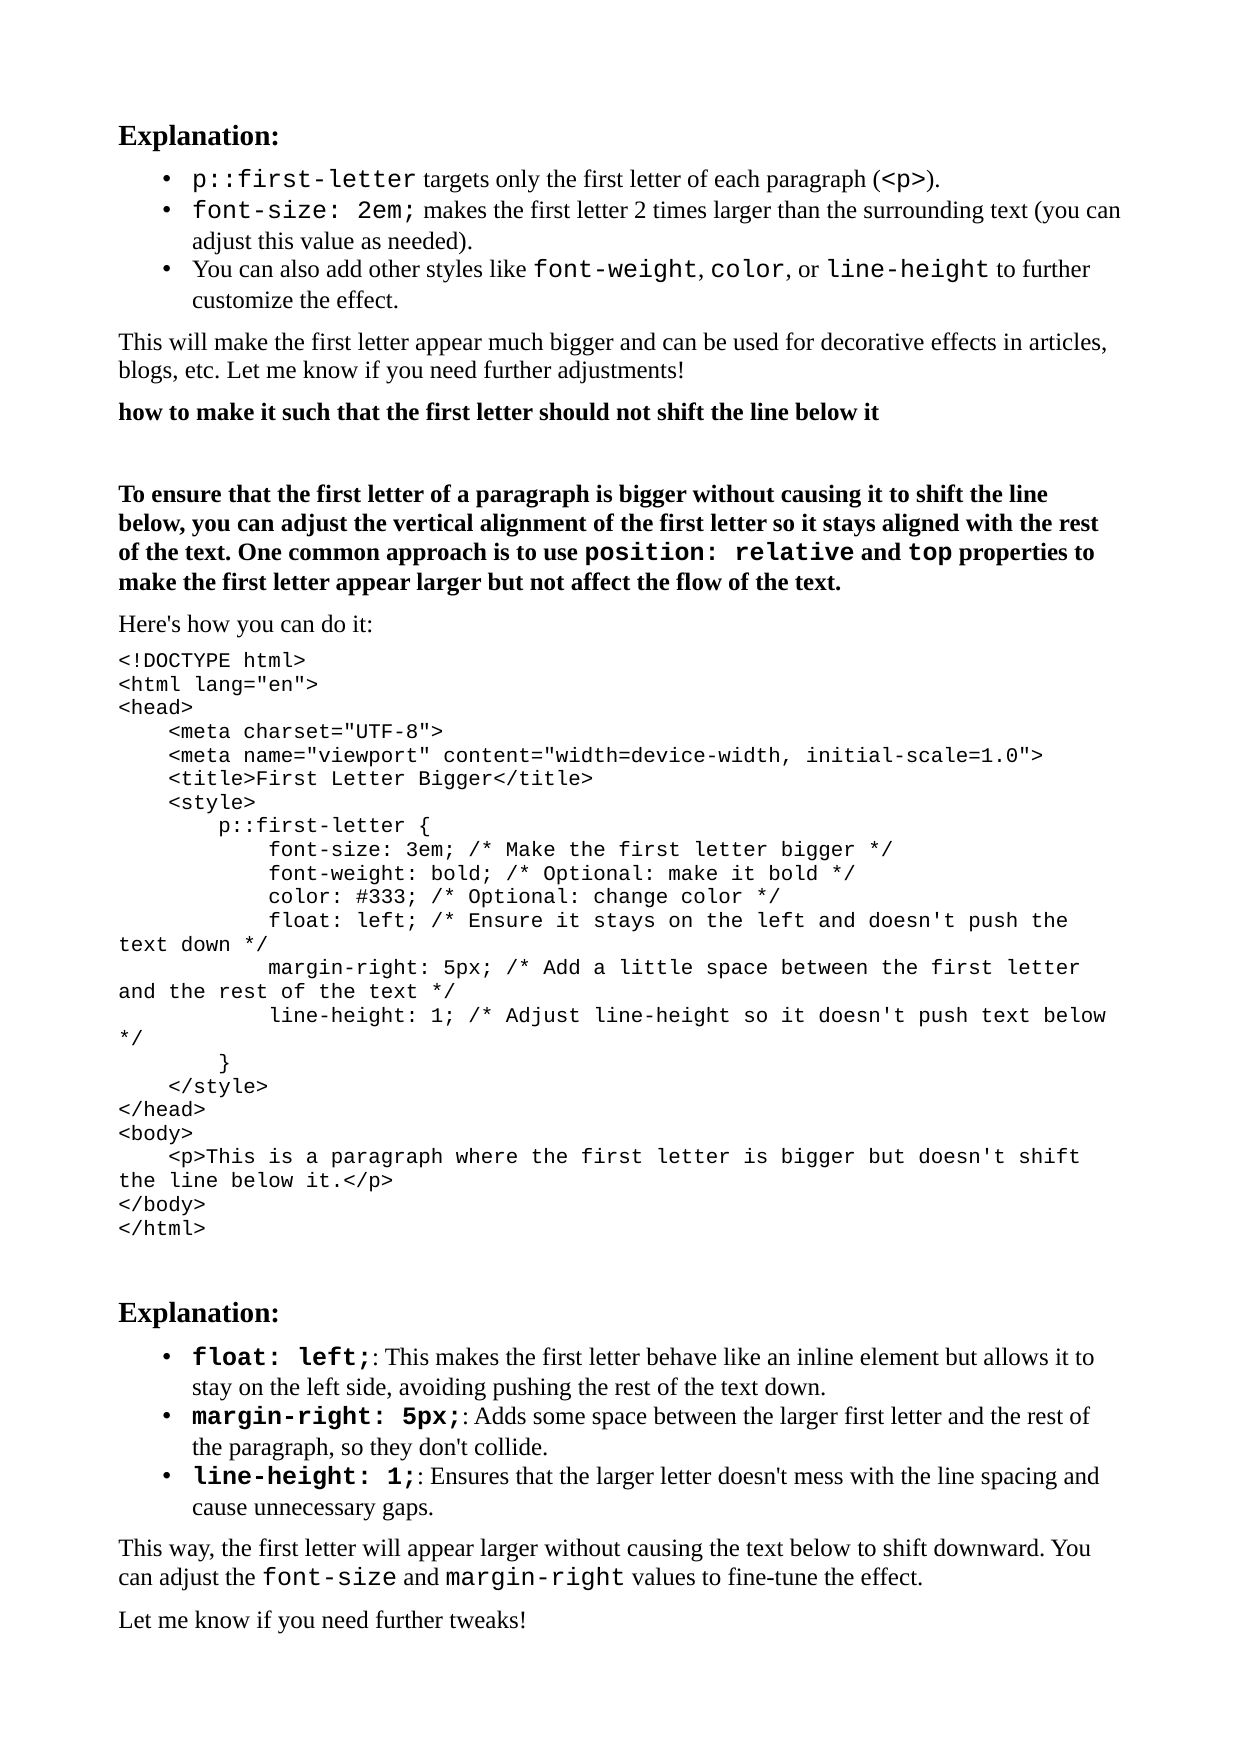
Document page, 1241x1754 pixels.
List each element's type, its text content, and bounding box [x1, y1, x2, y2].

text font-size: 3em; /* Make the first letter bigger */ [118, 839, 1122, 863]
text <!DOCTYPE html> [118, 650, 1122, 674]
text <html lang="en"> [118, 674, 1122, 697]
text This will make the first letter appear much bigger and can be used for decorative effects in articles, blogs, etc. Let me know if you need further adjustments! [118, 327, 1122, 384]
text </html> [118, 1217, 1122, 1241]
text This way, the first letter will appear larger without causing the text below to shift downward. You can adjust the font-size and margin-right values to fine-tune the effect. [118, 1533, 1122, 1592]
text <title>First Letter Bigger</title> [118, 768, 1122, 792]
text </body> [118, 1194, 1122, 1217]
text } [118, 1052, 1122, 1076]
text <body> [118, 1123, 1122, 1147]
text how to make it such that the first letter should not shift the line below it [118, 397, 1122, 425]
list You can also add other styles like font-weight, color, or line-height to further customize the effect. [162, 254, 1122, 314]
text </style> [118, 1076, 1122, 1099]
text font-weight: bold; /* Optional: make it bold */ [118, 863, 1122, 886]
text To ensure that the first letter of a paragraph is bigger without causing it to shift the line below, you can adjust the vertical alignment of the first letter so it stays aligned with the rest of the text. One common approach is to use position: relative and top properties to make the first letter appear larger but not affect the flow of the text. [118, 479, 1122, 596]
list line-height: 1;: Ensures that the larger letter doesn't mess with the line spacing and cause unnecessary gaps. [162, 1461, 1122, 1520]
text <meta name="viewport" content="width=device-width, initial-scale=1.0"> [118, 744, 1122, 768]
text float: left; /* Ensure it stays on the left and doesn't push the text down */ [118, 910, 1122, 957]
text <head> [118, 697, 1122, 721]
list p::first-letter targets only the first letter of each paragraph (<p>). [162, 164, 1122, 195]
text <meta charset="UTF-8"> [118, 721, 1122, 744]
subtitle Explanation: [118, 118, 1122, 152]
text <style> [118, 792, 1122, 816]
text p::first-letter { [118, 816, 1122, 839]
list margin-right: 5px;: Adds some space between the larger first letter and the rest of the paragraph, so they don't collide. [162, 1401, 1122, 1461]
text color: #333; /* Optional: change color */ [118, 886, 1122, 910]
list float: left;: This makes the first letter behave like an inline element but allows it to stay on the left side, avoiding pushing the rest of the text down. [162, 1342, 1122, 1401]
text <p>This is a paragraph where the first letter is bigger but doesn't shift the line below it.</p> [118, 1147, 1122, 1194]
subtitle Explanation: [118, 1296, 1122, 1329]
text margin-right: 5px; /* Add a little space between the first letter and the rest of the text */ [118, 957, 1122, 1005]
text Let me know if you need further tweaks! [118, 1605, 1122, 1634]
text line-height: 1; /* Adjust line-height so it doesn't push text below */ [118, 1005, 1122, 1052]
text </head> [118, 1099, 1122, 1123]
text Here's how you can do it: [118, 609, 1122, 637]
list font-size: 2em; makes the first letter 2 times larger than the surrounding text (you can adjust this value as needed). [162, 195, 1122, 254]
